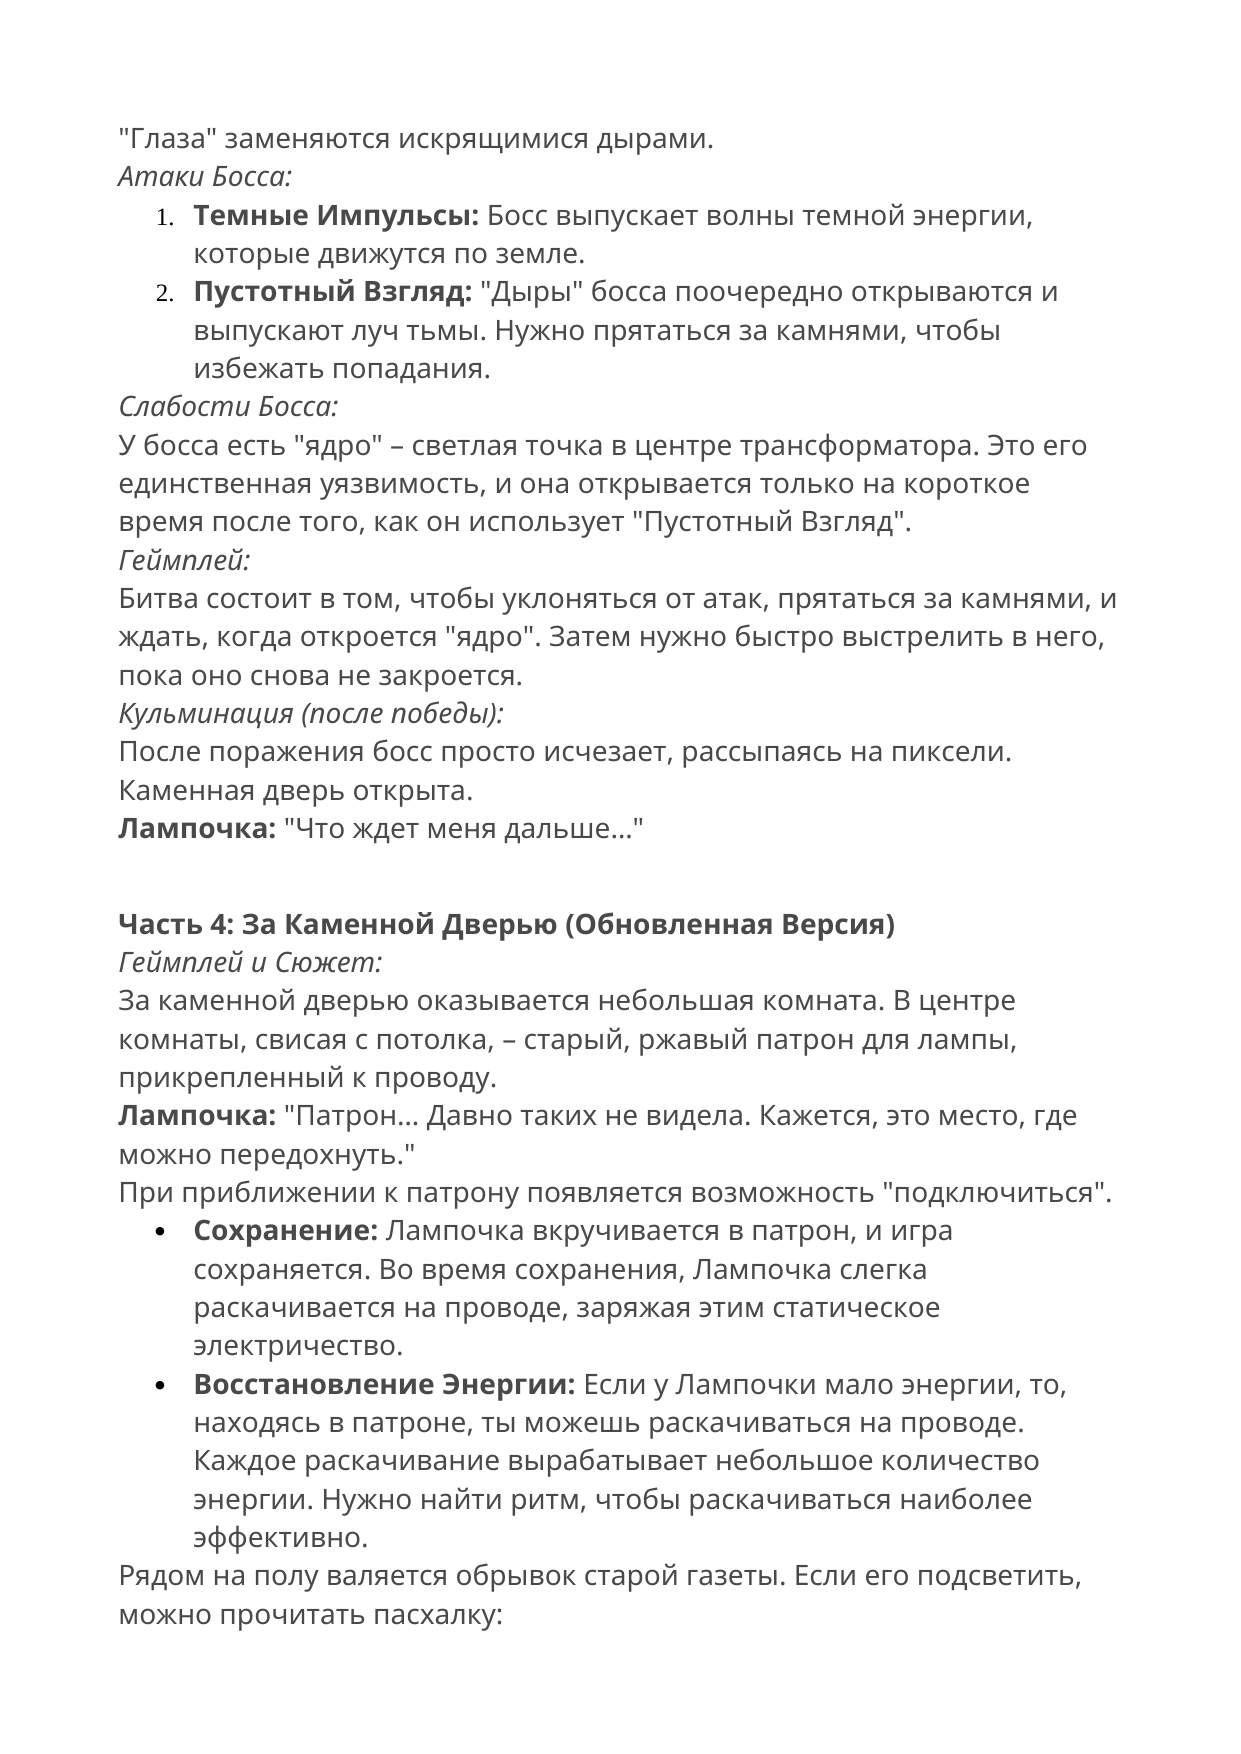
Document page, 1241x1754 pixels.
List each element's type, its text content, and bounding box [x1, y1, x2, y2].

text У босса есть "ядро" – светлая точка в центре трансформатора. Это его единственная уязвимость, и она открывается только на короткое время после того, как он использует "Пустотный Взгляд". [118, 425, 1122, 540]
list Темные Импульсы: Босс выпускает волны темной энергии, которые движутся по земле. [156, 195, 1122, 271]
list Пустотный Взгляд: "Дыры" босса поочередно открываются и выпускают луч тьмы. Нужно прятаться за камнями, чтобы избежать попадания. [156, 271, 1122, 386]
text Геймплей и Сюжет: [118, 942, 1122, 981]
text Каменная дверь открыта. [118, 770, 1122, 808]
text Слабости Босса: [118, 386, 1122, 425]
text Часть 4: За Каменной Дверью (Обновленная Версия) [118, 904, 1122, 942]
text После поражения босс просто исчезает, рассыпаясь на пиксели. [118, 731, 1122, 770]
text Лампочка: "Патрон… Давно таких не видела. Кажется, это место, где можно передохнуть." [118, 1096, 1122, 1172]
text Рядом на полу валяется обрывок старой газеты. Если его подсветить, можно прочитать пасхалку: [118, 1556, 1122, 1632]
text "Глаза" заменяются искрящимися дырами. [118, 118, 1122, 156]
text Геймплей: [118, 540, 1122, 578]
text Кульминация (после победы): [118, 693, 1122, 731]
text Лампочка: "Что ждет меня дальше…" [118, 808, 1122, 846]
text За каменной дверью оказывается небольшая комната. В центре комнаты, свисая с потолка, – старый, ржавый патрон для лампы, прикрепленный к проводу. [118, 981, 1122, 1096]
list Сохранение: Лампочка вкручивается в патрон, и игра сохраняется. Во время сохранения, Лампочка слегка раскачивается на проводе, заряжая этим статическое электричество. [156, 1211, 1122, 1364]
text При приближении к патрону появляется возможность "подключиться". [118, 1172, 1122, 1211]
list Восстановление Энергии: Если у Лампочки мало энергии, то, находясь в патроне, ты можешь раскачиваться на проводе. Каждое раскачивание вырабатывает небольшое количество энергии. Нужно найти ритм, чтобы раскачиваться наиболее эффективно. [156, 1364, 1122, 1556]
text Атаки Босса: [118, 156, 1122, 195]
text Битва состоит в том, чтобы уклоняться от атак, прятаться за камнями, и ждать, когда откроется "ядро". Затем нужно быстро выстрелить в него, пока оно снова не закроется. [118, 578, 1122, 693]
